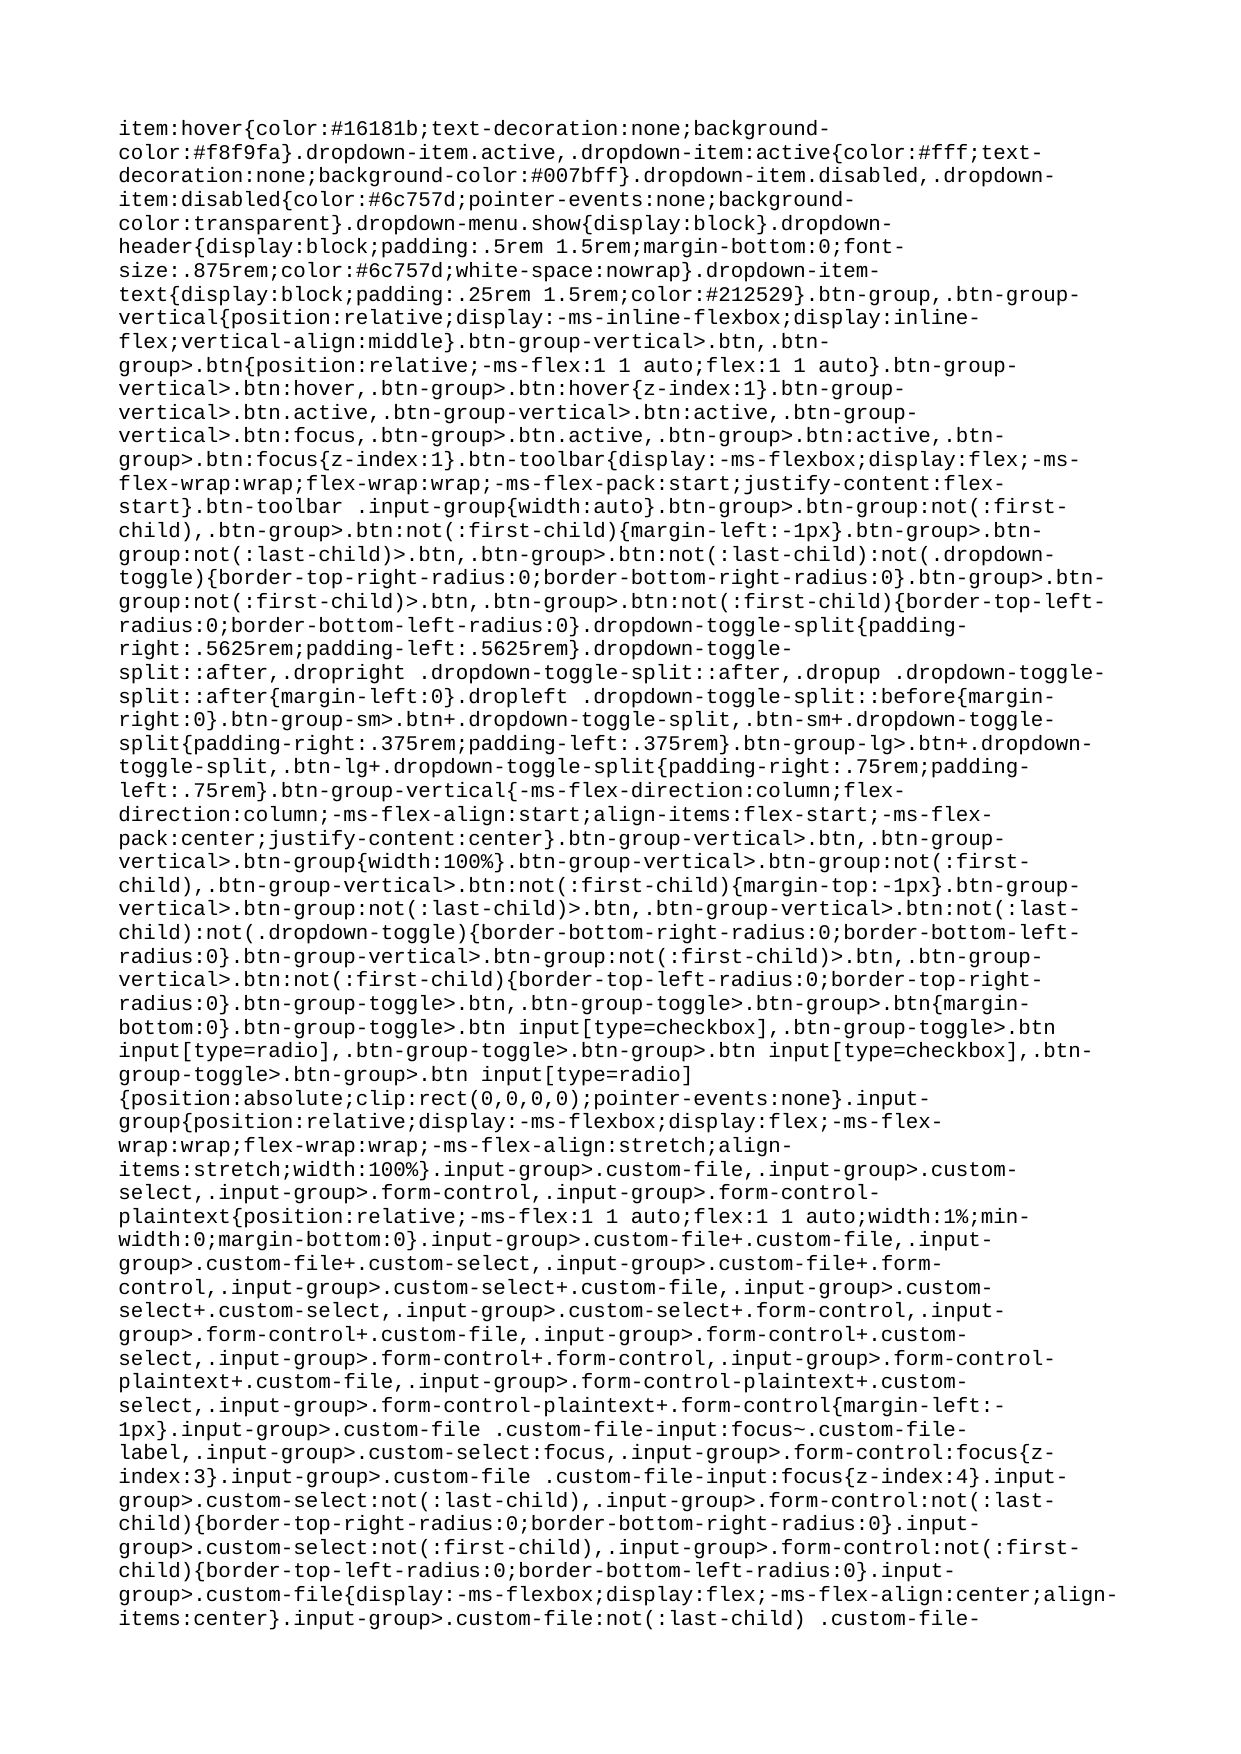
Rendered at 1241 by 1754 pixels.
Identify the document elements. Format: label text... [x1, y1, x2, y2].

text item:hover{color:#16181b;text-decoration:none;background-color:#f8f9fa}.dropdown-item.active,.dropdown-item:active{color:#fff;text-decoration:none;background-color:#007bff}.dropdown-item.disabled,.dropdown-item:disabled{color:#6c757d;pointer-events:none;background-color:transparent}.dropdown-menu.show{display:block}.dropdown-header{display:block;padding:.5rem 1.5rem;margin-bottom:0;font-size:.875rem;color:#6c757d;white-space:nowrap}.dropdown-item-text{display:block;padding:.25rem 1.5rem;color:#212529}.btn-group,.btn-group-vertical{position:relative;display:-ms-inline-flexbox;display:inline-flex;vertical-align:middle}.btn-group-vertical>.btn,.btn-group>.btn{position:relative;-ms-flex:1 1 auto;flex:1 1 auto}.btn-group-vertical>.btn:hover,.btn-group>.btn:hover{z-index:1}.btn-group-vertical>.btn.active,.btn-group-vertical>.btn:active,.btn-group-vertical>.btn:focus,.btn-group>.btn.active,.btn-group>.btn:active,.btn-group>.btn:focus{z-index:1}.btn-toolbar{display:-ms-flexbox;display:flex;-ms-flex-wrap:wrap;flex-wrap:wrap;-ms-flex-pack:start;justify-content:flex-start}.btn-toolbar .input-group{width:auto}.btn-group>.btn-group:not(:first-child),.btn-group>.btn:not(:first-child){margin-left:-1px}.btn-group>.btn-group:not(:last-child)>.btn,.btn-group>.btn:not(:last-child):not(.dropdown-toggle){border-top-right-radius:0;border-bottom-right-radius:0}.btn-group>.btn-group:not(:first-child)>.btn,.btn-group>.btn:not(:first-child){border-top-left-radius:0;border-bottom-left-radius:0}.dropdown-toggle-split{padding-right:.5625rem;padding-left:.5625rem}.dropdown-toggle-split::after,.dropright .dropdown-toggle-split::after,.dropup .dropdown-toggle-split::after{margin-left:0}.dropleft .dropdown-toggle-split::before{margin-right:0}.btn-group-sm>.btn+.dropdown-toggle-split,.btn-sm+.dropdown-toggle-split{padding-right:.375rem;padding-left:.375rem}.btn-group-lg>.btn+.dropdown-toggle-split,.btn-lg+.dropdown-toggle-split{padding-right:.75rem;padding-left:.75rem}.btn-group-vertical{-ms-flex-direction:column;flex-direction:column;-ms-flex-align:start;align-items:flex-start;-ms-flex-pack:center;justify-content:center}.btn-group-vertical>.btn,.btn-group-vertical>.btn-group{width:100%}.btn-group-vertical>.btn-group:not(:first-child),.btn-group-vertical>.btn:not(:first-child){margin-top:-1px}.btn-group-vertical>.btn-group:not(:last-child)>.btn,.btn-group-vertical>.btn:not(:last-child):not(.dropdown-toggle){border-bottom-right-radius:0;border-bottom-left-radius:0}.btn-group-vertical>.btn-group:not(:first-child)>.btn,.btn-group-vertical>.btn:not(:first-child){border-top-left-radius:0;border-top-right-radius:0}.btn-group-toggle>.btn,.btn-group-toggle>.btn-group>.btn{margin-bottom:0}.btn-group-toggle>.btn input[type=checkbox],.btn-group-toggle>.btn input[type=radio],.btn-group-toggle>.btn-group>.btn input[type=checkbox],.btn-group-toggle>.btn-group>.btn input[type=radio]{position:absolute;clip:rect(0,0,0,0);pointer-events:none}.input-group{position:relative;display:-ms-flexbox;display:flex;-ms-flex-wrap:wrap;flex-wrap:wrap;-ms-flex-align:stretch;align-items:stretch;width:100%}.input-group>.custom-file,.input-group>.custom-select,.input-group>.form-control,.input-group>.form-control-plaintext{position:relative;-ms-flex:1 1 auto;flex:1 1 auto;width:1%;min-width:0;margin-bottom:0}.input-group>.custom-file+.custom-file,.input-group>.custom-file+.custom-select,.input-group>.custom-file+.form-control,.input-group>.custom-select+.custom-file,.input-group>.custom-select+.custom-select,.input-group>.custom-select+.form-control,.input-group>.form-control+.custom-file,.input-group>.form-control+.custom-select,.input-group>.form-control+.form-control,.input-group>.form-control-plaintext+.custom-file,.input-group>.form-control-plaintext+.custom-select,.input-group>.form-control-plaintext+.form-control{margin-left:-1px}.input-group>.custom-file .custom-file-input:focus~.custom-file-label,.input-group>.custom-select:focus,.input-group>.form-control:focus{z-index:3}.input-group>.custom-file .custom-file-input:focus{z-index:4}.input-group>.custom-select:not(:last-child),.input-group>.form-control:not(:last-child){border-top-right-radius:0;border-bottom-right-radius:0}.input-group>.custom-select:not(:first-child),.input-group>.form-control:not(:first-child){border-top-left-radius:0;border-bottom-left-radius:0}.input-group>.custom-file{display:-ms-flexbox;display:flex;-ms-flex-align:center;align-items:center}.input-group>.custom-file:not(:last-child) .custom-file- [118, 118, 1122, 1631]
